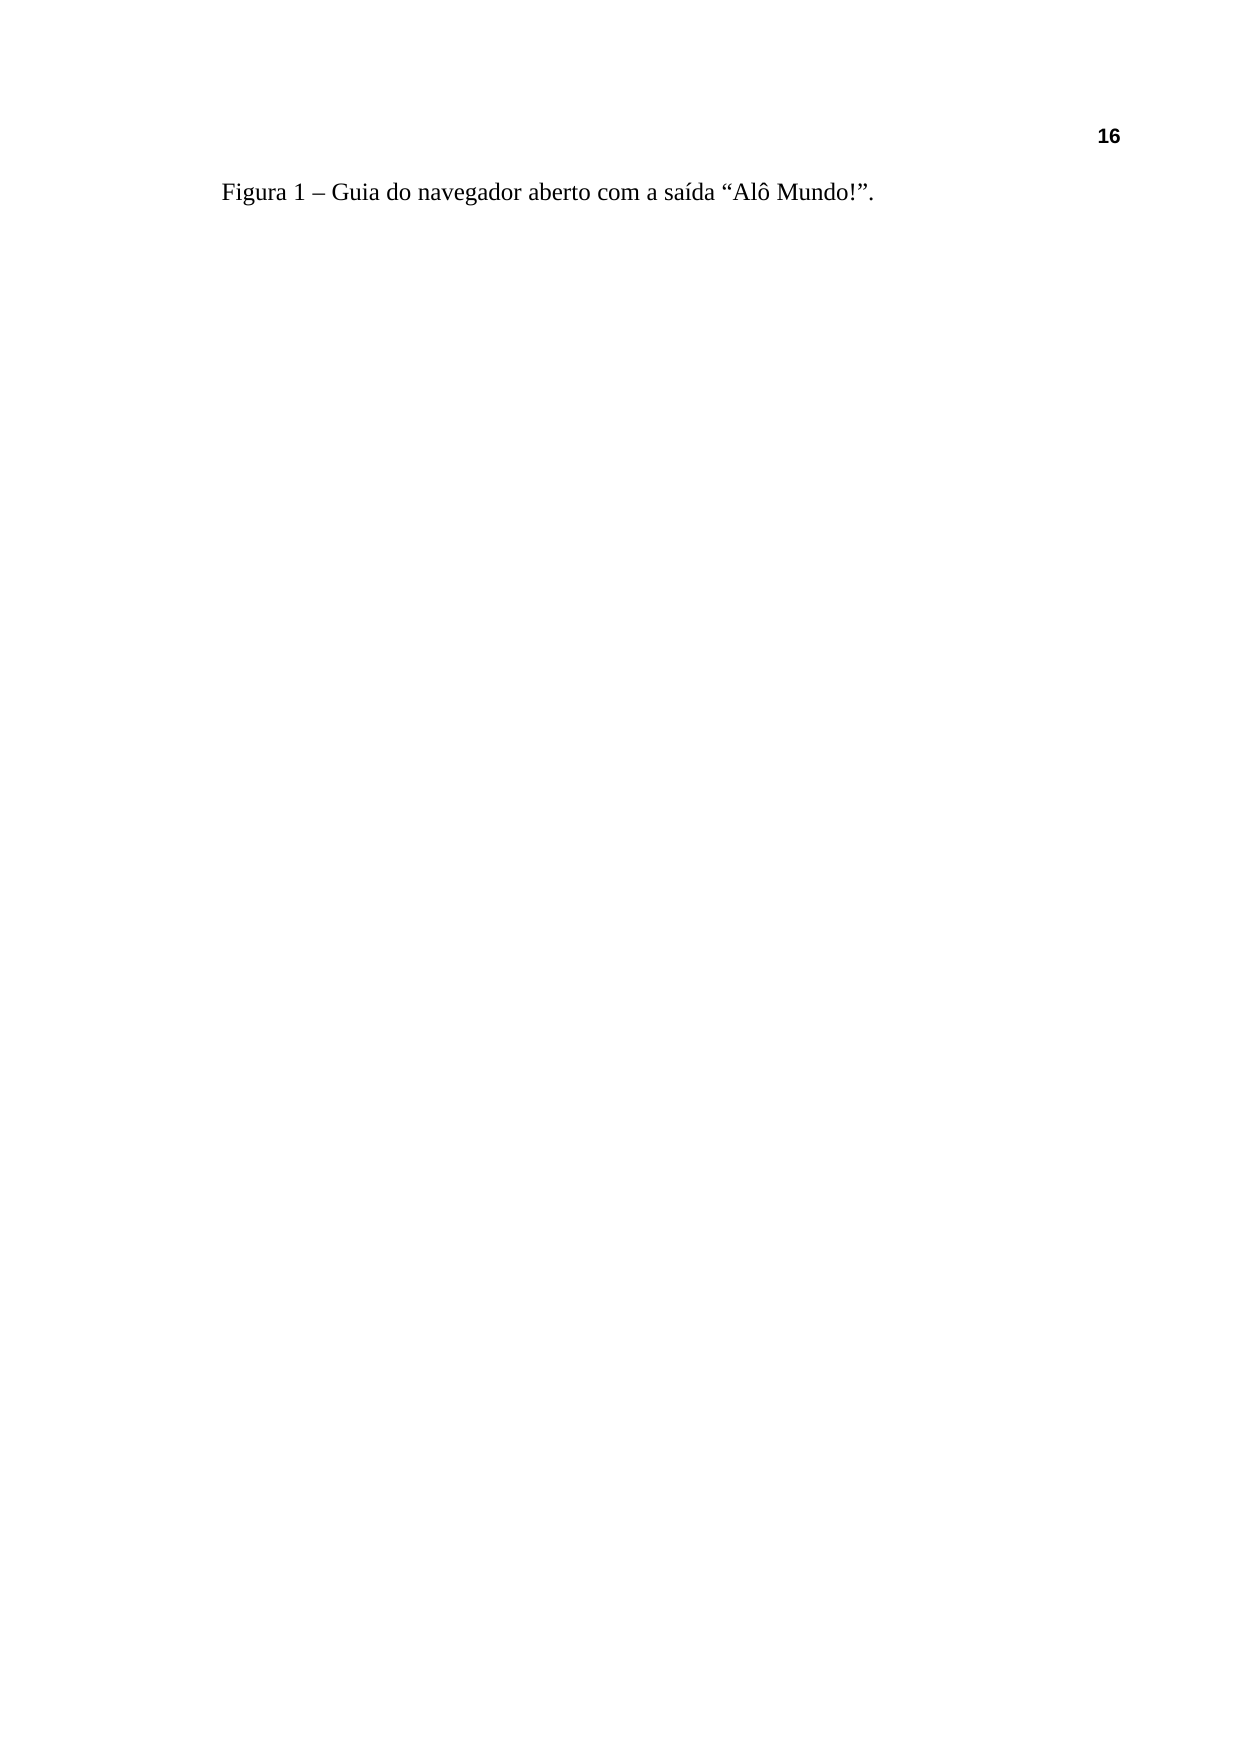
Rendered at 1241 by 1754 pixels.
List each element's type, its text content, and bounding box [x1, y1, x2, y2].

text Figura 1 – Guia do navegador aberto com a saída “Alô Mundo!”. [177, 177, 1122, 206]
